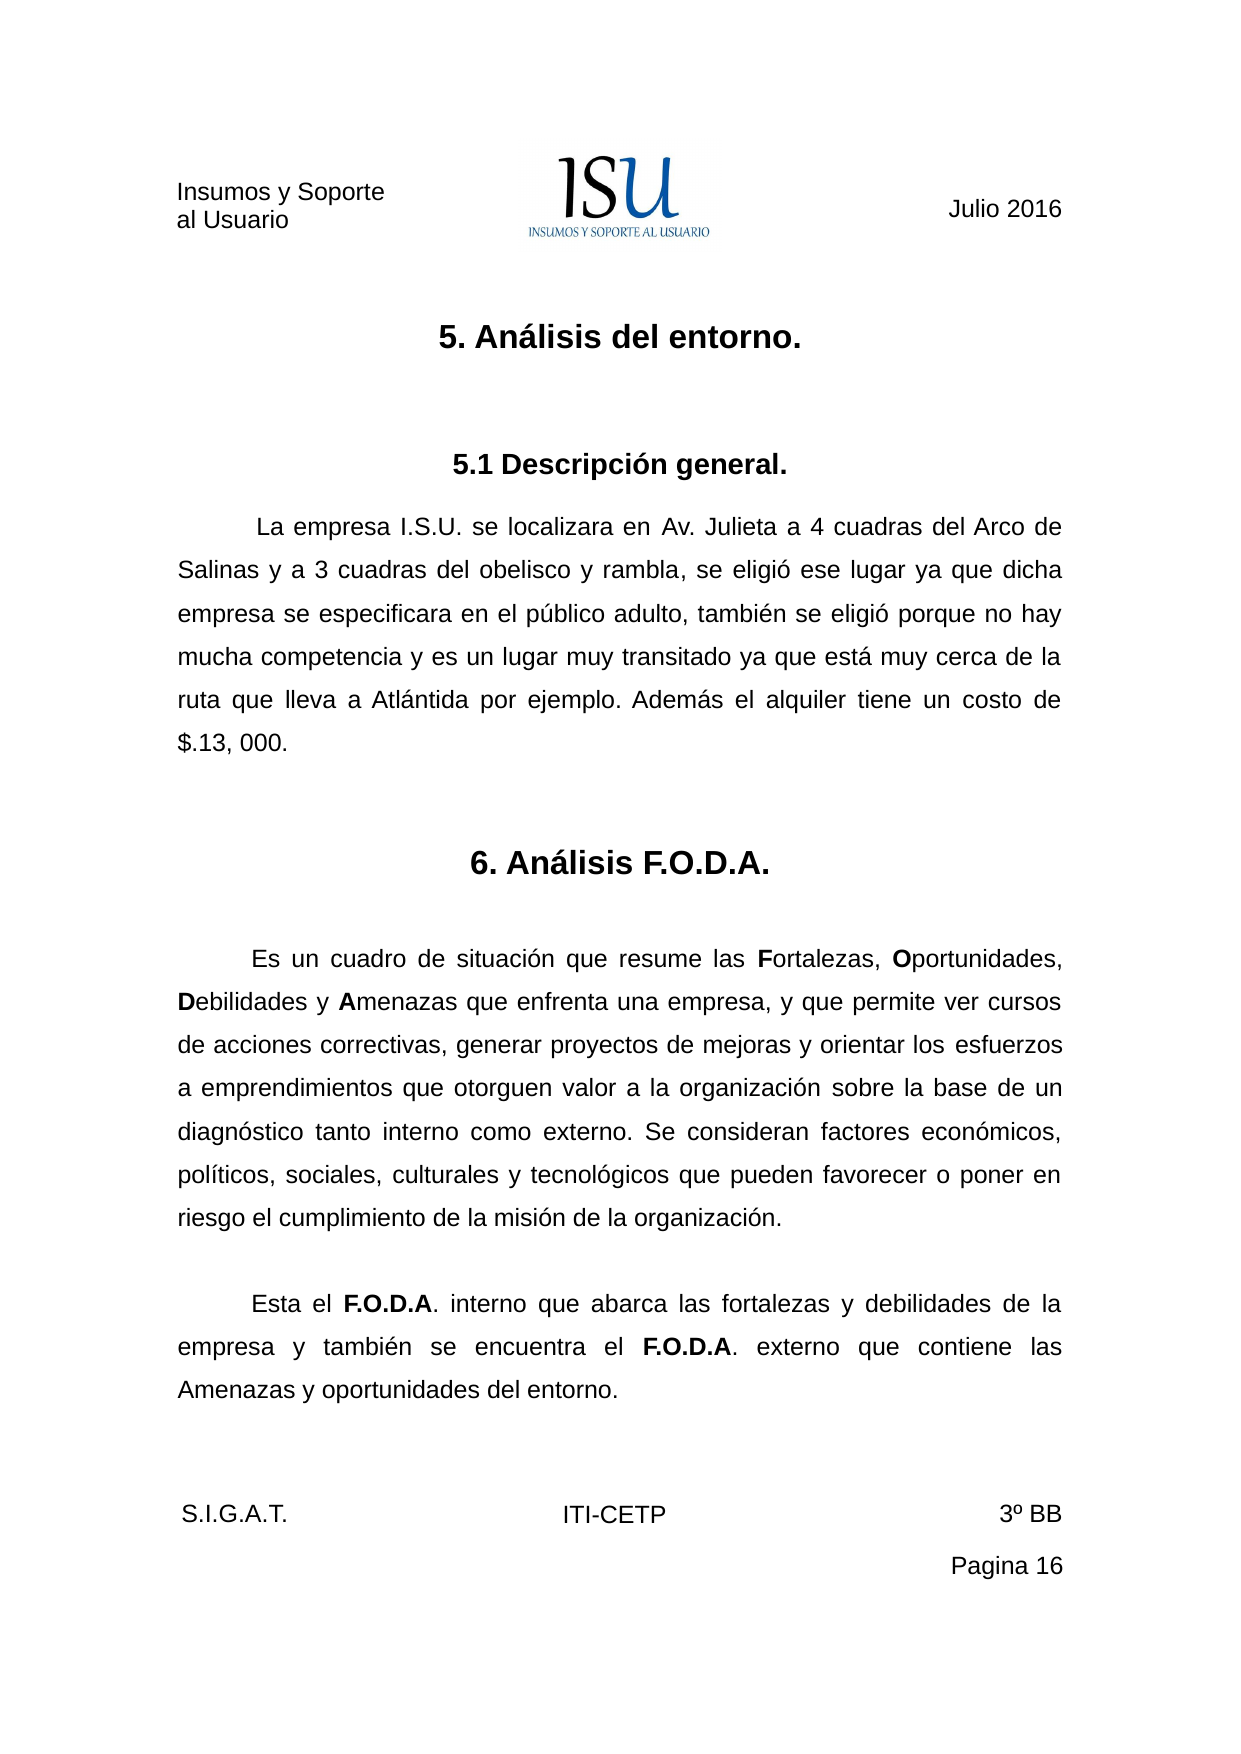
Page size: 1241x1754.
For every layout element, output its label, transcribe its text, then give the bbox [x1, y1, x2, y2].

text 6. Análisis F.O.D.A. [177, 843, 1063, 882]
picture [517, 138, 723, 252]
text 5.1 Descripción general. [177, 447, 1063, 481]
text Es un cuadro de situación que resume las Fortalezas, Oportunidades, Debilidades y Amenazas que enfrenta una empresa, y que permite ver cursos de acciones correctivas, generar proyectos de mejoras y orientar los esfuerzos a emprendimientos que otorguen valor a la organización sobre la base de un diagnóstico tanto interno como externo. Se consideran factores económicos, políticos, sociales, culturales y tecnológicos que pueden favorecer o poner en riesgo el cumplimiento de la misión de la organización. [177, 944, 1063, 1232]
text La empresa I.S.U. se localizara en Av. Julieta a 4 cuadras del Arco de Salinas y a 3 cuadras del obelisco y rambla, se eligió ese lugar ya que dicha empresa se especificara en el público adulto, también se eligió porque no hay mucha competencia y es un lugar muy transitado ya que está muy cerca de la ruta que lleva a Atlántida por ejemplo. Además el alquiler tiene un costo de $.13, 000. [177, 512, 1063, 757]
text Esta el F.O.D.A. interno que abarca las fortalezas y debilidades de la empresa y también se encuentra el F.O.D.A. externo que contiene las Amenazas y oportunidades del entorno. [177, 1289, 1063, 1404]
text 5. Análisis del entorno. [177, 317, 1063, 356]
